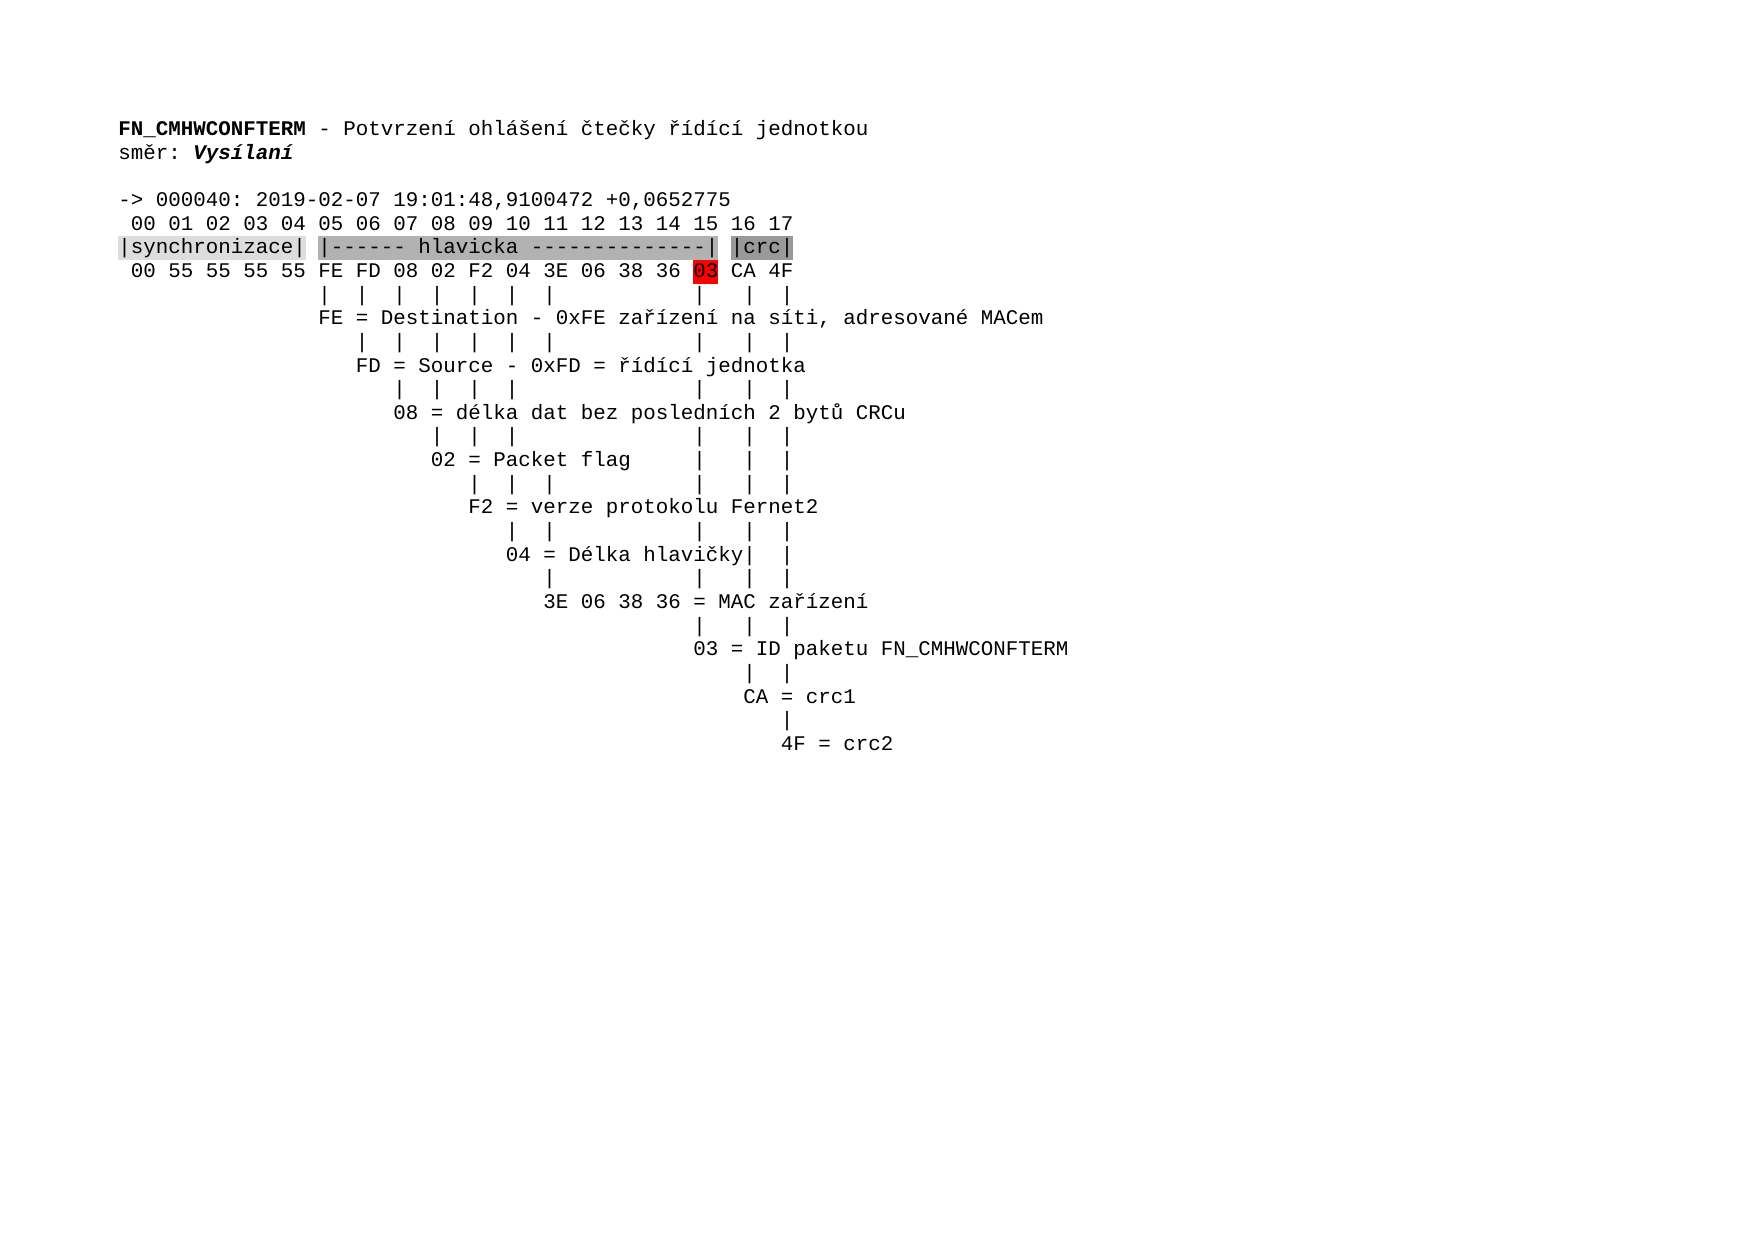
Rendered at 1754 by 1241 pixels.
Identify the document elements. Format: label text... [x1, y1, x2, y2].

text FD = Source - 0xFD = řídící jednotka [118, 354, 1636, 378]
text -> 000040: 2019-02-07 19:01:48,9100472 +0,0652775 [118, 189, 1636, 213]
text 00 01 02 03 04 05 06 07 08 09 10 11 12 13 14 15 16 17 [118, 213, 1636, 236]
text | | | | | | | [118, 378, 1636, 402]
text 08 = délka dat bez posledních 2 bytů CRCu [118, 402, 1636, 426]
text směr: Vysílaní [118, 142, 1636, 165]
text | | | [118, 615, 1636, 638]
text 3E 06 38 36 = MAC zařízení [118, 591, 1636, 615]
text CA = crc1 [118, 686, 1636, 709]
text | | [118, 662, 1636, 686]
text | | | | | | [118, 473, 1636, 496]
text | | | | [118, 567, 1636, 591]
text |synchronizace| |------ hlavicka --------------| |crc| [118, 236, 1636, 260]
text 04 = Délka hlavičky| | [118, 544, 1636, 567]
text F2 = verze protokolu Fernet2 [118, 496, 1636, 520]
text FN_CMHWCONFTERM - Potvrzení ohlášení čtečky řídící jednotkou [118, 118, 1636, 142]
text 00 55 55 55 55 FE FD 08 02 F2 04 3E 06 38 36 03 CA 4F [118, 260, 1636, 284]
text | | | | | | | | | | [118, 284, 1636, 307]
text | | | | | | | | | [118, 331, 1636, 354]
text | | | | | | [118, 426, 1636, 449]
text FE = Destination - 0xFE zařízení na síti, adresované MACem [118, 307, 1636, 331]
text 4F = crc2 [118, 733, 1636, 757]
text 03 = ID paketu FN_CMHWCONFTERM [118, 638, 1636, 662]
text | | | | | [118, 520, 1636, 544]
text | [118, 709, 1636, 733]
text 02 = Packet flag | | | [118, 449, 1636, 473]
